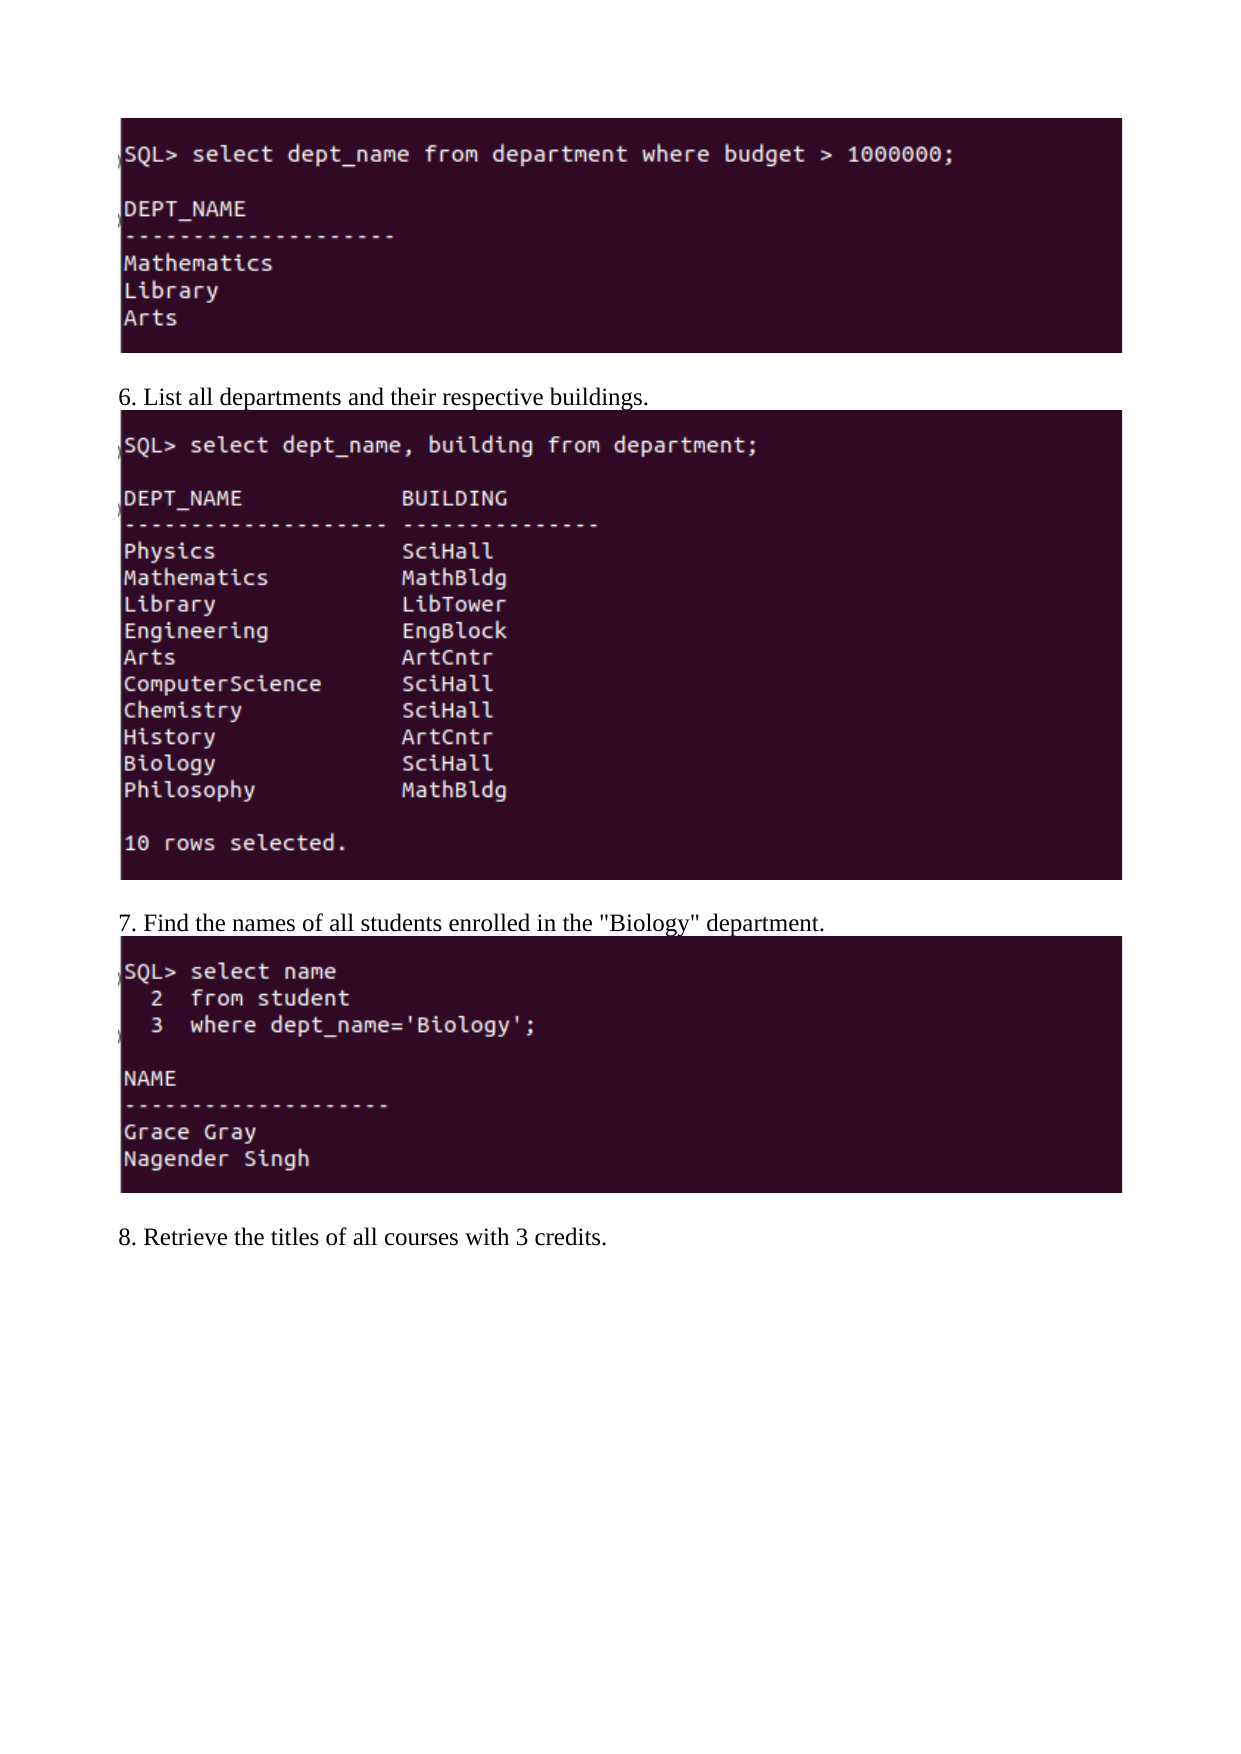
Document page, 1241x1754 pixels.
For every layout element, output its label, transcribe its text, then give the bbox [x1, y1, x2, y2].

picture [118, 118, 1123, 353]
picture [118, 410, 1123, 880]
text 8. Retrieve the titles of all courses with 3 credits. [118, 1222, 1122, 1250]
text 6. List all departments and their respective buildings. [118, 382, 1122, 410]
text 7. Find the names of all students enrolled in the "Biology" department. [118, 908, 1122, 936]
picture [118, 936, 1123, 1193]
